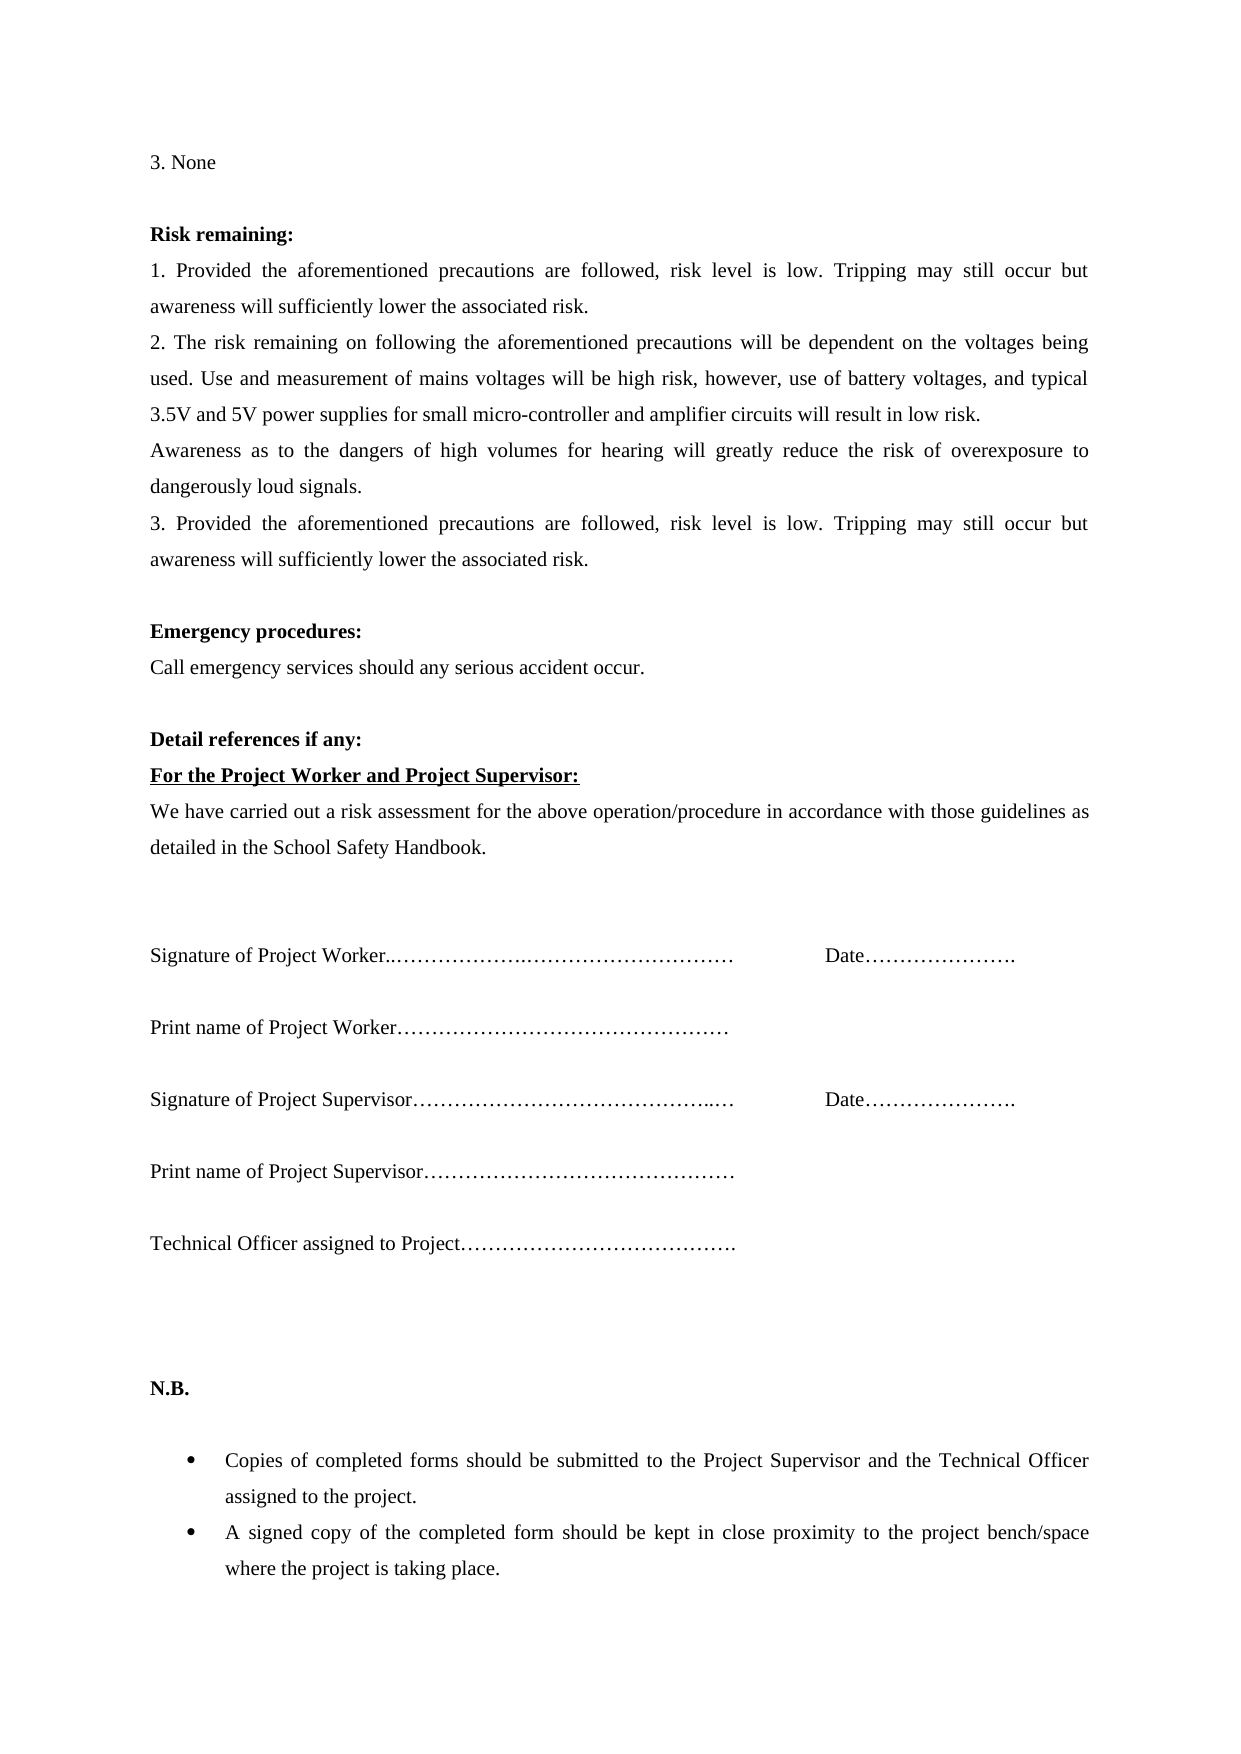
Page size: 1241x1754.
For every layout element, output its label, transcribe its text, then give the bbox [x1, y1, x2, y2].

text Risk remaining: [150, 222, 1090, 246]
text 3. Provided the aforementioned precautions are followed, risk level is low. Tripping may still occur but awareness will sufficiently lower the associated risk. [150, 510, 1090, 571]
text 2. The risk remaining on following the aforementioned precautions will be dependent on the voltages being used. Use and measurement of mains voltages will be high risk, however, use of battery voltages, and typical 3.5V and 5V power supplies for small micro-controller and amplifier circuits will result in low risk. [150, 330, 1090, 426]
text For the Project Worker and Project Supervisor: [150, 763, 1090, 787]
text 3. None [150, 150, 1090, 174]
text Awareness as to the dangers of high volumes for hearing will greatly reduce the risk of overexposure to dangerously loud signals. [150, 438, 1090, 498]
text 1. Provided the aforementioned precautions are followed, risk level is low. Tripping may still occur but awareness will sufficiently lower the associated risk. [150, 258, 1090, 318]
text N.B. [150, 1375, 1090, 1399]
text Detail references if any: [150, 727, 1090, 751]
list A signed copy of the completed form should be kept in close proximity to the project bench/space where the project is taking place. [187, 1519, 1090, 1580]
text Print name of Project Supervisor……………………………………… [150, 1159, 1090, 1183]
text Signature of Project Worker..……………….………………………… Date…………………. [150, 943, 1090, 967]
text Call emergency services should any serious accident occur. [150, 654, 1090, 679]
text Emergency procedures: [150, 618, 1090, 643]
text Print name of Project Worker………………………………………… [150, 1015, 1090, 1039]
text Technical Officer assigned to Project…………………………………. [150, 1231, 1090, 1255]
text Signature of Project Supervisor……………………………………..… Date…………………. [150, 1087, 1090, 1111]
list Copies of completed forms should be submitted to the Project Supervisor and the Technical Officer assigned to the project. [187, 1447, 1090, 1508]
text We have carried out a risk assessment for the above operation/procedure in accordance with those guidelines as detailed in the School Safety Handbook. [150, 799, 1090, 859]
